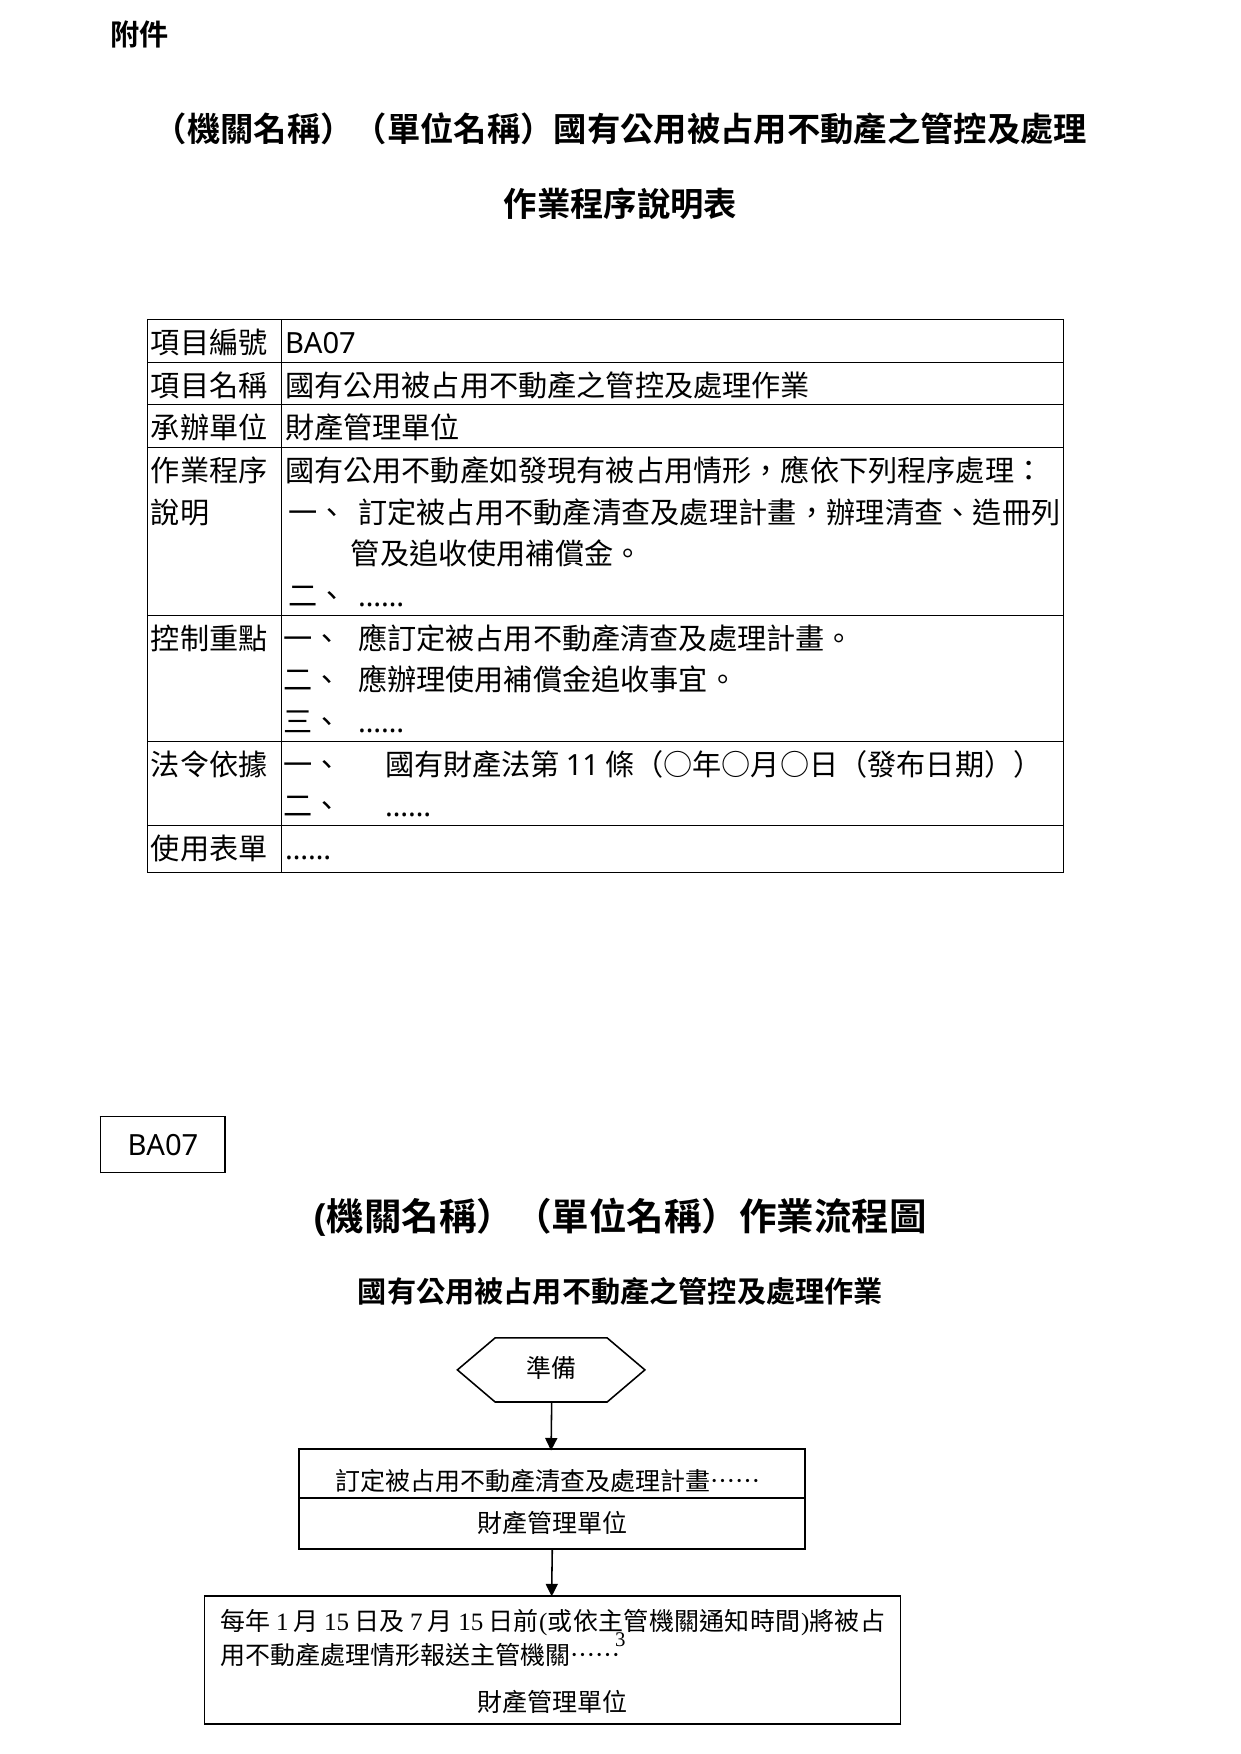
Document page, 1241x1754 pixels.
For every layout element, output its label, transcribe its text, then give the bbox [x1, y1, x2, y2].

table_header 項目編號 [148, 320, 281, 362]
table_header BA07 [282, 320, 1063, 362]
text 國有公用被占用不動產之管控及處理作業 [148, 1252, 1092, 1327]
table_cell 應訂定被占用不動產清查及處理計畫。 應辦理使用補償金追收事宜。 …… [282, 616, 1063, 741]
text 每年1月15日及7月15日前(或依主管機關通知時間)將被占用不動產處理情形報送主管機關…… [220, 1604, 885, 1671]
table_cell 作業程序 說明 [148, 448, 281, 615]
text 附件 [110, 14, 169, 54]
table_cell 控制重點 [148, 616, 281, 741]
text (機關名稱）（單位名稱）作業流程圖 [148, 1177, 1092, 1252]
text 財產管理單位 [220, 1689, 885, 1716]
table_cell …… [282, 826, 1063, 872]
table_cell 國有財產法第11條（○年○月○日（發布日期）） …… [282, 742, 1063, 825]
table_cell 國有公用被占用不動產之管控及處理作業 [282, 363, 1063, 404]
table_cell 使用表單 [148, 826, 281, 872]
table_cell 國有公用不動產如發現有被占用情形，應依下列程序處理： 訂定被占用不動產清查及處理計畫，辦理清查、造冊列管及追收使用補償金。 …… [282, 448, 1063, 615]
text 訂定被占用不動產清查及處理計畫…… [314, 1457, 782, 1497]
text BA07 [116, 1125, 209, 1162]
text （機關名稱）（單位名稱）國有公用被占用不動產之管控及處理作業程序說明表 [148, 89, 1092, 239]
table_cell 法令依據 [148, 742, 281, 825]
text [101, 1117, 224, 1172]
table_cell 財產管理單位 [282, 405, 1063, 447]
table_cell 項目名稱 [148, 363, 281, 404]
text 財產管理單位 [314, 1499, 789, 1541]
table_cell 承辦單位 [148, 405, 281, 447]
